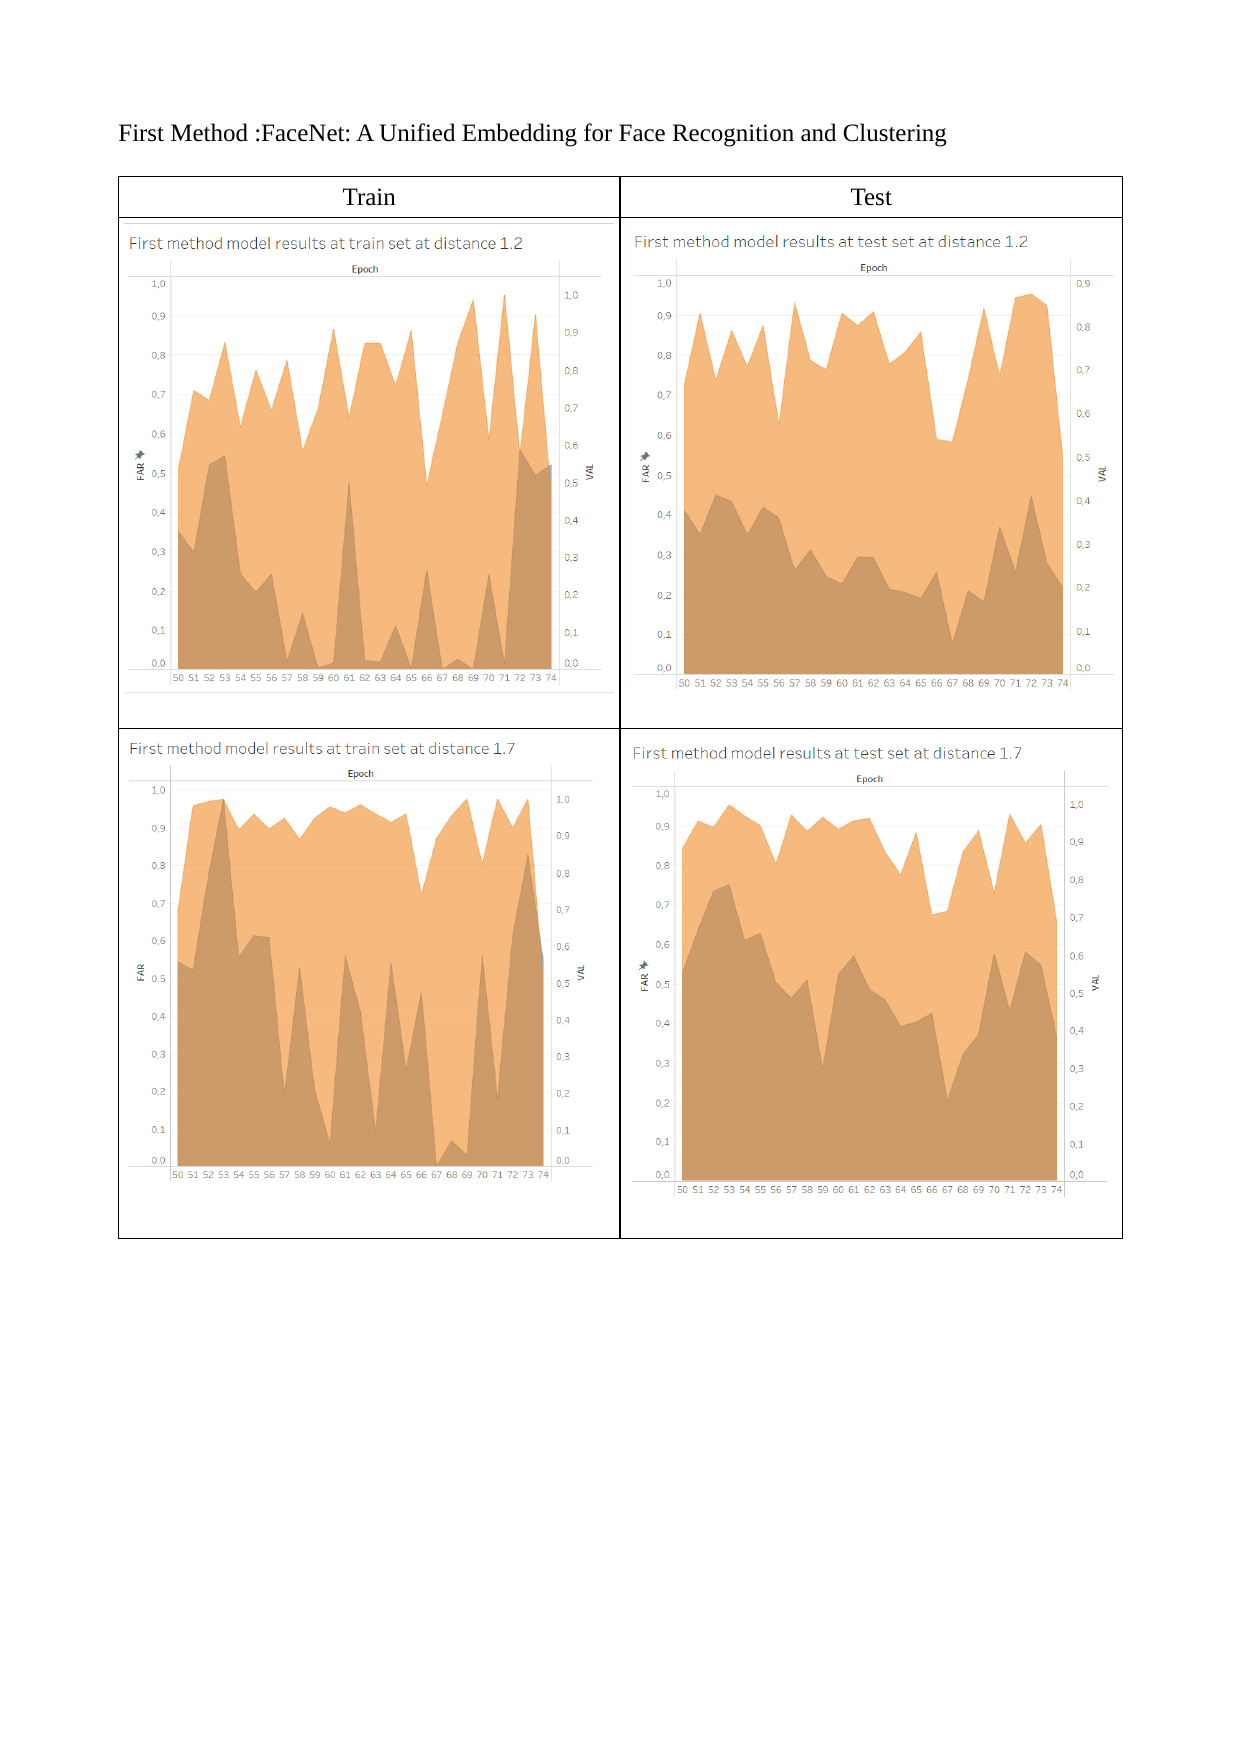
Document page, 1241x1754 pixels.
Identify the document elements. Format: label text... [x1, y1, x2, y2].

table_cell [119, 218, 619, 728]
picture [625, 734, 1117, 1204]
table_cell [621, 729, 1122, 1238]
table_header Train [119, 177, 619, 217]
table_header Test [621, 177, 1122, 217]
table_cell [621, 218, 1122, 728]
table_cell [119, 729, 619, 1238]
picture [625, 223, 1117, 693]
picture [123, 223, 615, 694]
text First Method :FaceNet: A Unified Embedding for Face Recognition and Clustering [118, 118, 1122, 147]
picture [123, 734, 615, 1185]
